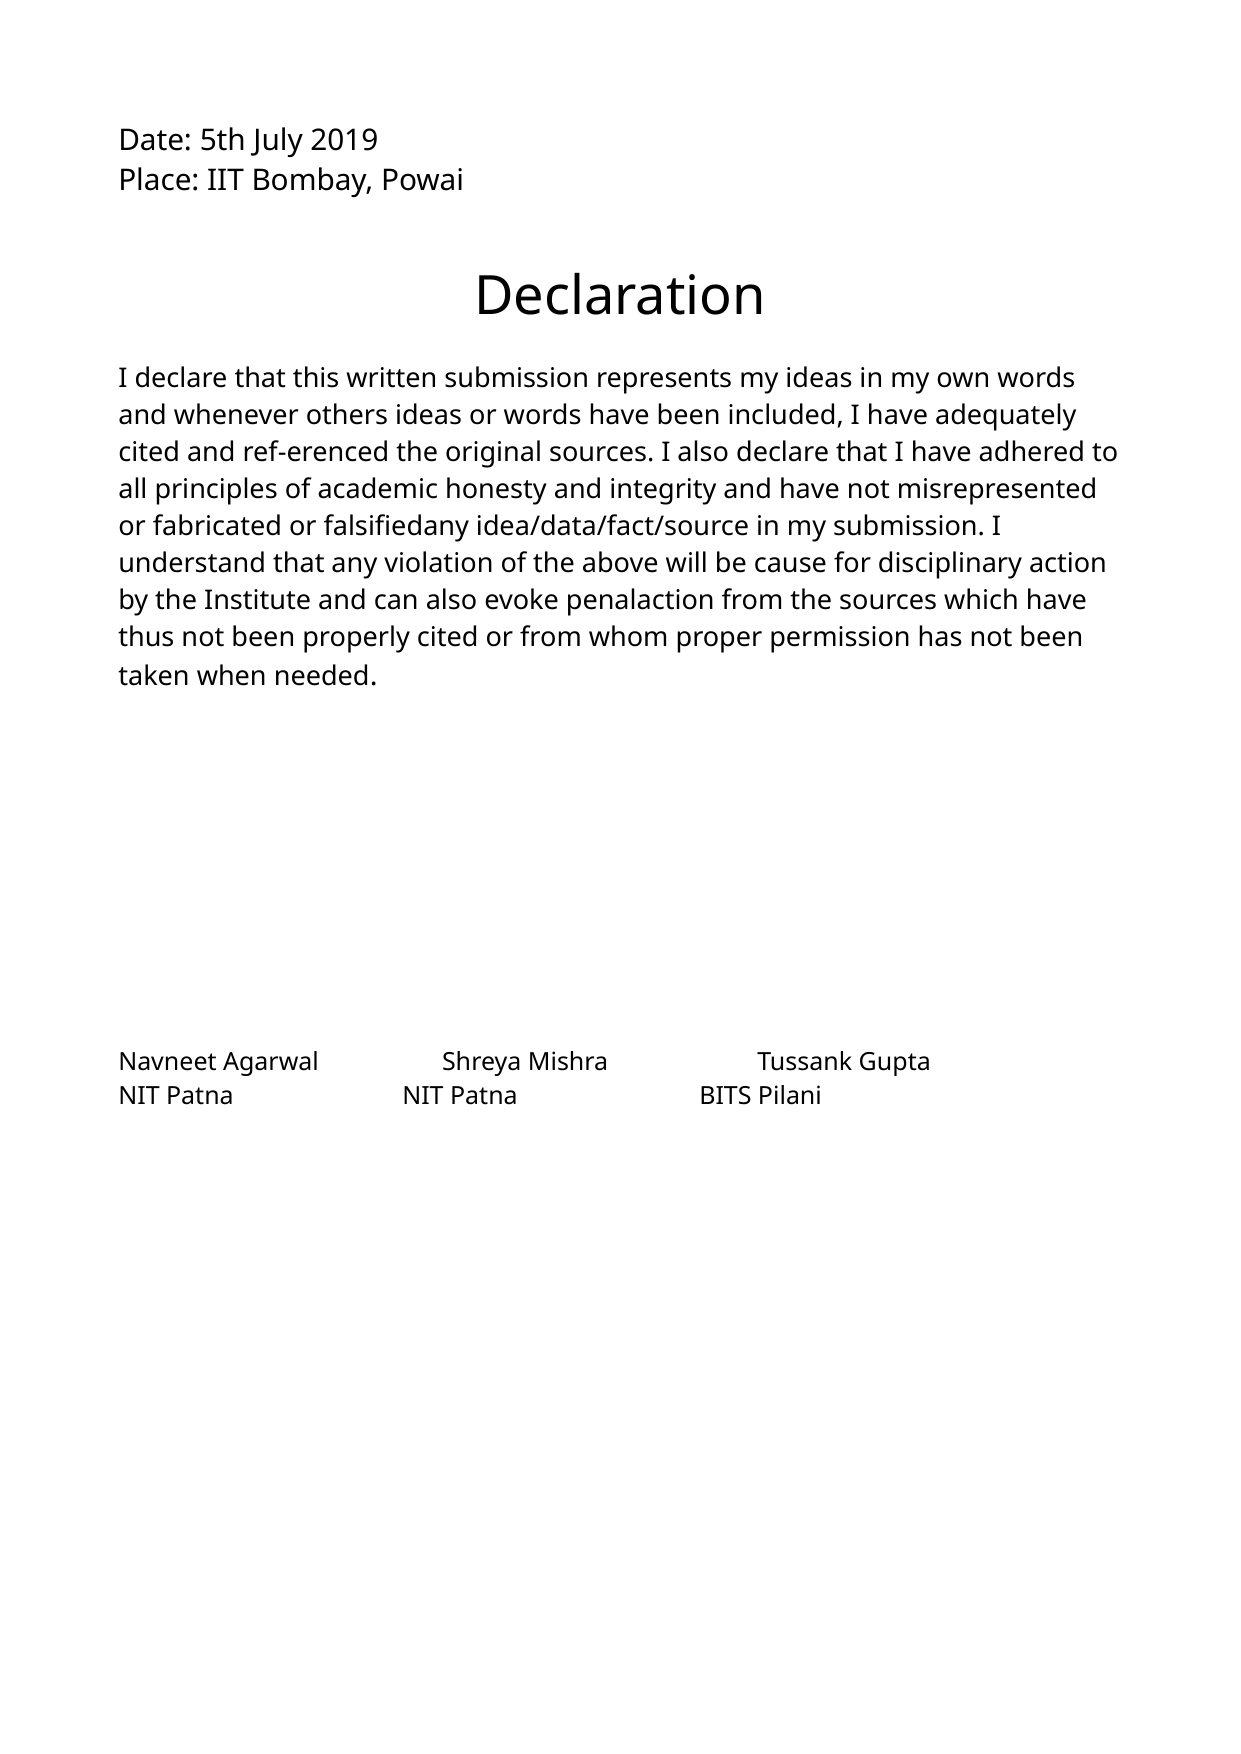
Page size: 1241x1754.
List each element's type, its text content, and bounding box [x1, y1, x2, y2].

text Place: IIT Bombay, Powai [118, 158, 1122, 199]
text I declare that this written submission represents my ideas in my own words and whenever others ideas or words have been included, I have adequately cited and ref-erenced the original sources. I also declare that I have adhered to all principles of academic honesty and integrity and have not misrepresented or fabricated or falsifiedany idea/data/fact/source in my submission. I understand that any violation of the above will be cause for disciplinary action by the Institute and can also evoke penalaction from the sources which have thus not been properly cited or from whom proper permission has not been taken when needed. [118, 359, 1122, 694]
text NIT Patna NIT Patna BITS Pilani [118, 1078, 1122, 1112]
text Date: 5th July 2019 [118, 118, 1122, 158]
text Declaration [118, 256, 1122, 330]
text Navneet Agarwal Shreya Mishra Tussank Gupta [118, 1044, 1122, 1078]
